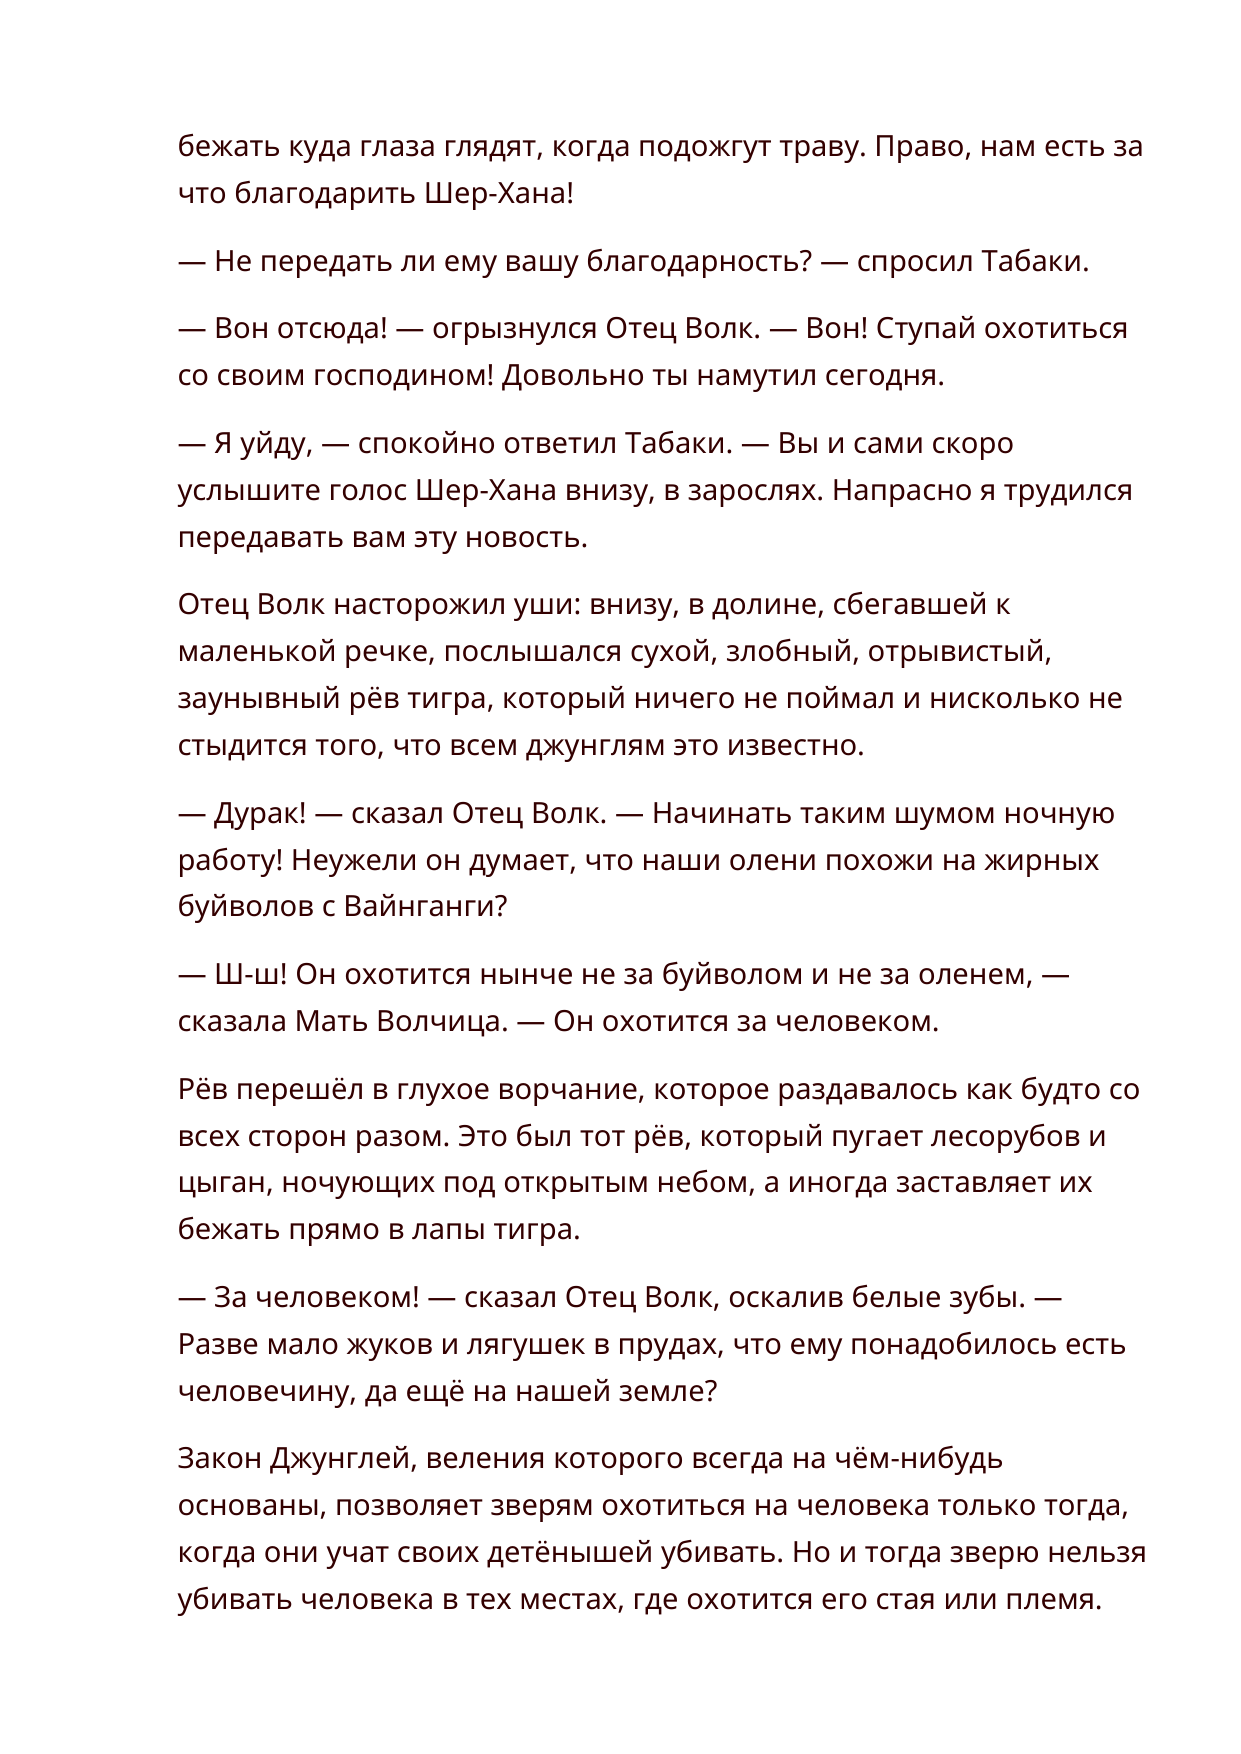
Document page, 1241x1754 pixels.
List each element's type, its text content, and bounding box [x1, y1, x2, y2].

text — Не передать ли ему вашу благодарность? — спросил Табаки. [177, 233, 1152, 279]
text — За человеком! — сказал Отец Волк, оскалив белые зубы. — Разве мало жуков и лягушек в прудах, что ему понадобилось есть человечину, да ещё на нашей земле? [177, 1269, 1152, 1410]
text — Я уйду, — спокойно ответил Табаки. — Вы и сами скоро услышите голос Шер-Хана внизу, в зарослях. Напрасно я трудился передавать вам эту новость. [177, 415, 1152, 556]
text Рёв перешёл в глухое ворчание, которое раздавалось как будто со всех сторон разом. Это был тот рёв, который пугает лесорубов и цыган, ночующих под открытым небом, а иногда заставляет их бежать прямо в лапы тигра. [177, 1061, 1152, 1248]
text — Вон отсюда! — огрызнулся Отец Волк. — Вон! Ступай охотиться со своим господином! Довольно ты намутил сегодня. [177, 300, 1152, 394]
text — Ш-ш! Он охотится нынче не за буйволом и не за оленем, — сказала Мать Волчица. — Он охотится за человеком. [177, 946, 1152, 1040]
text Отец Волк насторожил уши: внизу, в долине, сбегавшей к маленькой речке, послышался сухой, злобный, отрывистый, заунывный рёв тигра, который ничего не поймал и нисколько не стыдится того, что всем джунглям это известно. [177, 576, 1152, 764]
text — Дурак! — сказал Отец Волк. — Начинать таким шумом ночную работу! Неужели он думает, что наши олени похожи на жирных буйволов с Вайнганги? [177, 785, 1152, 925]
text Закон Джунглей, веления которого всегда на чём-нибудь основаны, позволяет зверям охотиться на человека только тогда, когда они учат своих детёнышей убивать. Но и тогда зверю нельзя убивать человека в тех местах, где охотится его стая или племя. [177, 1431, 1152, 1618]
text бежать куда глаза глядят, когда подожгут траву. Право, нам есть за что благодарить Шер-Хана! [177, 118, 1152, 212]
